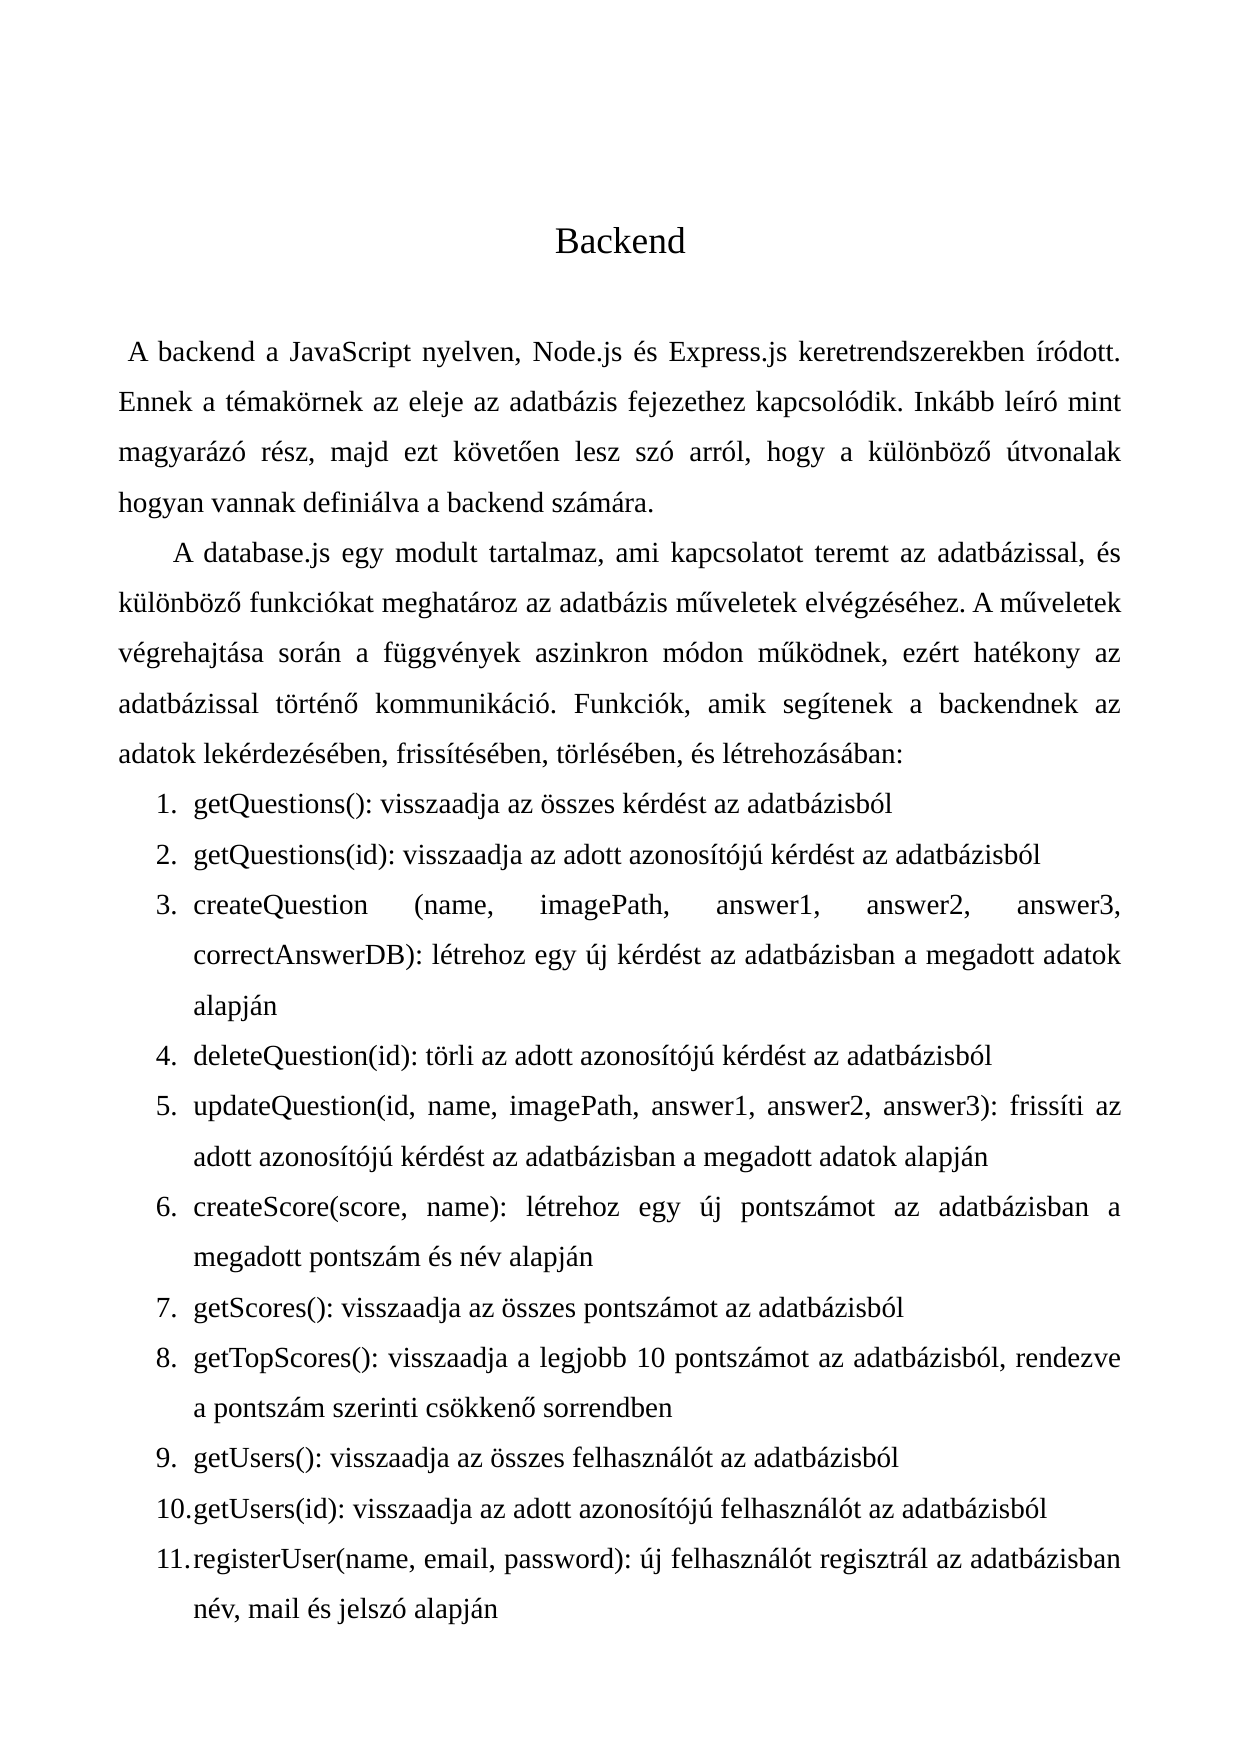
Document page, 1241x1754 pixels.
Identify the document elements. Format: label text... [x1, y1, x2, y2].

list getUsers(id): visszaadja az adott azonosítójú felhasználót az adatbázisból [156, 1491, 1122, 1524]
text A database.js egy modult tartalmaz, ami kapcsolatot teremt az adatbázissal, és különböző funkciókat meghatároz az adatbázis műveletek elvégzéséhez. A műveletek végrehajtása során a függvények aszinkron módon működnek, ezért hatékony az adatbázissal történő kommunikáció. Funkciók, amik segítenek a backendnek az adatok lekérdezésében, frissítésében, törlésében, és létrehozásában: [118, 535, 1122, 770]
list getUsers(): visszaadja az összes felhasználót az adatbázisból [156, 1441, 1122, 1474]
list deleteQuestion(id): törli az adott azonosítójú kérdést az adatbázisból [156, 1038, 1122, 1072]
list createQuestion (name, imagePath, answer1, answer2, answer3, correctAnswerDB): létrehoz egy új kérdést az adatbázisban a megadott adatok alapján [156, 887, 1122, 1021]
list getQuestions(): visszaadja az összes kérdést az adatbázisból [156, 787, 1122, 820]
list getScores(): visszaadja az összes pontszámot az adatbázisból [156, 1290, 1122, 1323]
list registerUser(name, email, password): új felhasználót regisztrál az adatbázisban név, mail és jelszó alapján [156, 1541, 1122, 1625]
list createScore(score, name): létrehoz egy új pontszámot az adatbázisban a megadott pontszám és név alapján [156, 1189, 1122, 1273]
text Backend [118, 219, 1122, 262]
text A backend a JavaScript nyelven, Node.js és Express.js keretrendszerekben íródott. Ennek a témakörnek az eleje az adatbázis fejezethez kapcsolódik. Inkább leíró mint magyarázó rész, majd ezt követően lesz szó arról, hogy a különböző útvonalak hogyan vannak definiálva a backend számára. [118, 334, 1122, 518]
list getQuestions(id): visszaadja az adott azonosítójú kérdést az adatbázisból [156, 837, 1122, 870]
list getTopScores(): visszaadja a legjobb 10 pontszámot az adatbázisból, rendezve a pontszám szerinti csökkenő sorrendben [156, 1340, 1122, 1424]
list updateQuestion(id, name, imagePath, answer1, answer2, answer3): frissíti az adott azonosítójú kérdést az adatbázisban a megadott adatok alapján [156, 1088, 1122, 1172]
